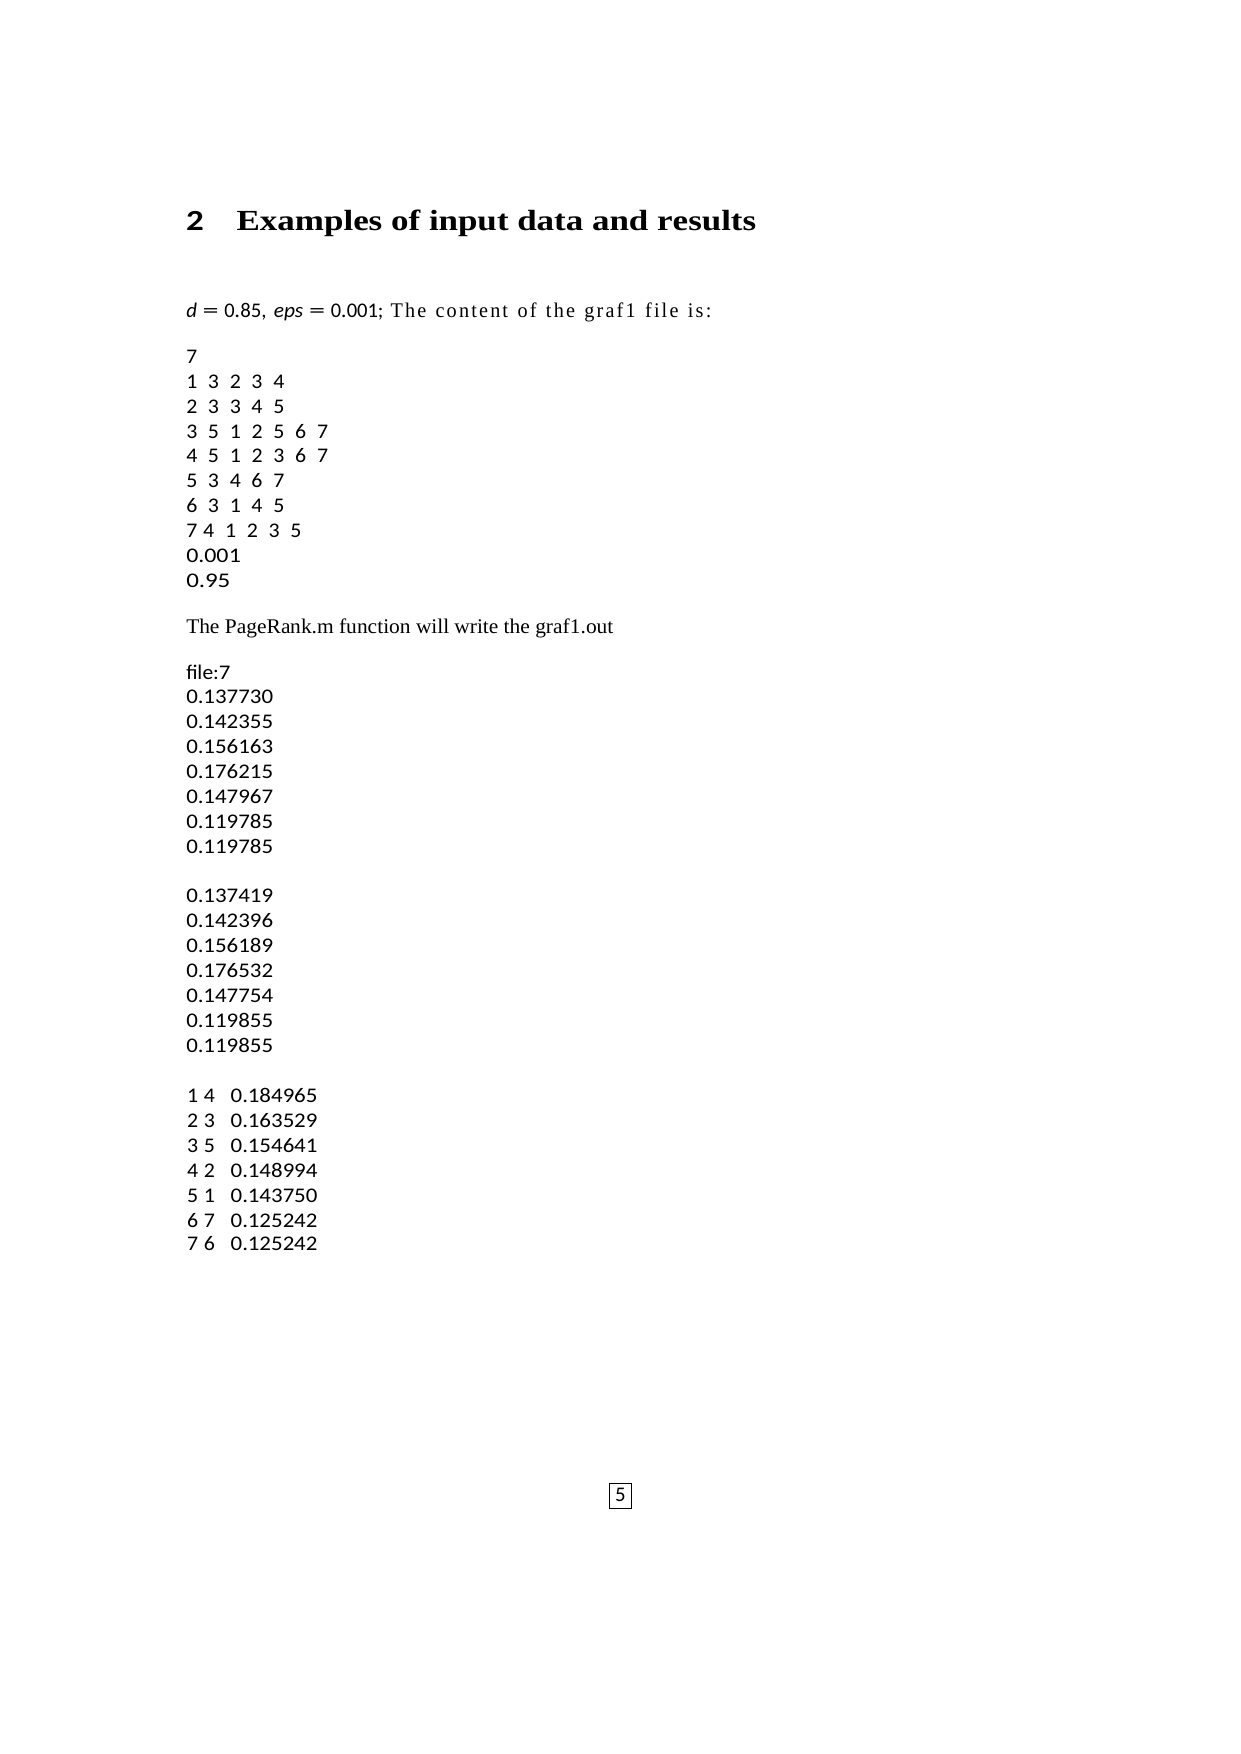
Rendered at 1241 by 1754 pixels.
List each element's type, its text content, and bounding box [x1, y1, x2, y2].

text 4 5 1 2 3 6 7 [186, 443, 1067, 468]
text 0.176215 [186, 759, 1067, 783]
table_cell 0.125242 [225, 1234, 323, 1256]
table_header 0.184965 [225, 1086, 323, 1109]
table_cell 0.125242 [225, 1209, 323, 1234]
text 0.156163 [186, 734, 1067, 759]
table_cell 0.154641 [225, 1134, 323, 1159]
text 0.001 [186, 543, 1067, 567]
text d = 0.85, eps = 0.001; The content of the graf1 file is: [186, 297, 1067, 323]
text 2 3 3 4 5 [186, 393, 1067, 418]
text 0.119855 [186, 1007, 1067, 1032]
text 7 4 1 2 3 5 [186, 518, 1067, 543]
table_cell 4 2 [182, 1159, 225, 1184]
text 0.95 [186, 567, 1067, 593]
text 0.147754 [186, 983, 1067, 1007]
text 0.119855 [186, 1032, 1067, 1058]
text 0.176532 [186, 958, 1067, 983]
table_cell 6 7 [182, 1209, 225, 1234]
table_cell 2 3 [182, 1109, 225, 1134]
text 3 5 1 2 5 6 7 [186, 418, 1067, 443]
text 0.147967 [186, 783, 1067, 808]
table_cell 7 6 [182, 1234, 225, 1256]
text 0.137730 [186, 684, 1067, 709]
text 0.119785 [186, 808, 1067, 833]
table_cell 0.143750 [225, 1184, 323, 1209]
table_cell 5 1 [182, 1184, 225, 1209]
text 5 3 4 6 7 [186, 468, 1067, 493]
text 0.137419 [186, 883, 1067, 908]
table_cell 3 5 [182, 1134, 225, 1159]
text 7 [186, 343, 1067, 368]
table_header 1 4 [182, 1086, 225, 1109]
table_cell 0.148994 [225, 1159, 323, 1184]
subtitle Examples of input data and results [186, 202, 1067, 237]
text 0.142355 [186, 709, 1067, 734]
table_cell 0.163529 [225, 1109, 323, 1134]
text 6 3 1 4 5 [186, 493, 1067, 518]
text 0.156189 [186, 933, 1067, 958]
text 0.119785 [186, 833, 1067, 858]
text The PageRank.m function will write the graf1.out file:7 [186, 593, 630, 684]
text 1 3 2 3 4 [186, 368, 1067, 393]
text 0.142396 [186, 908, 1067, 933]
